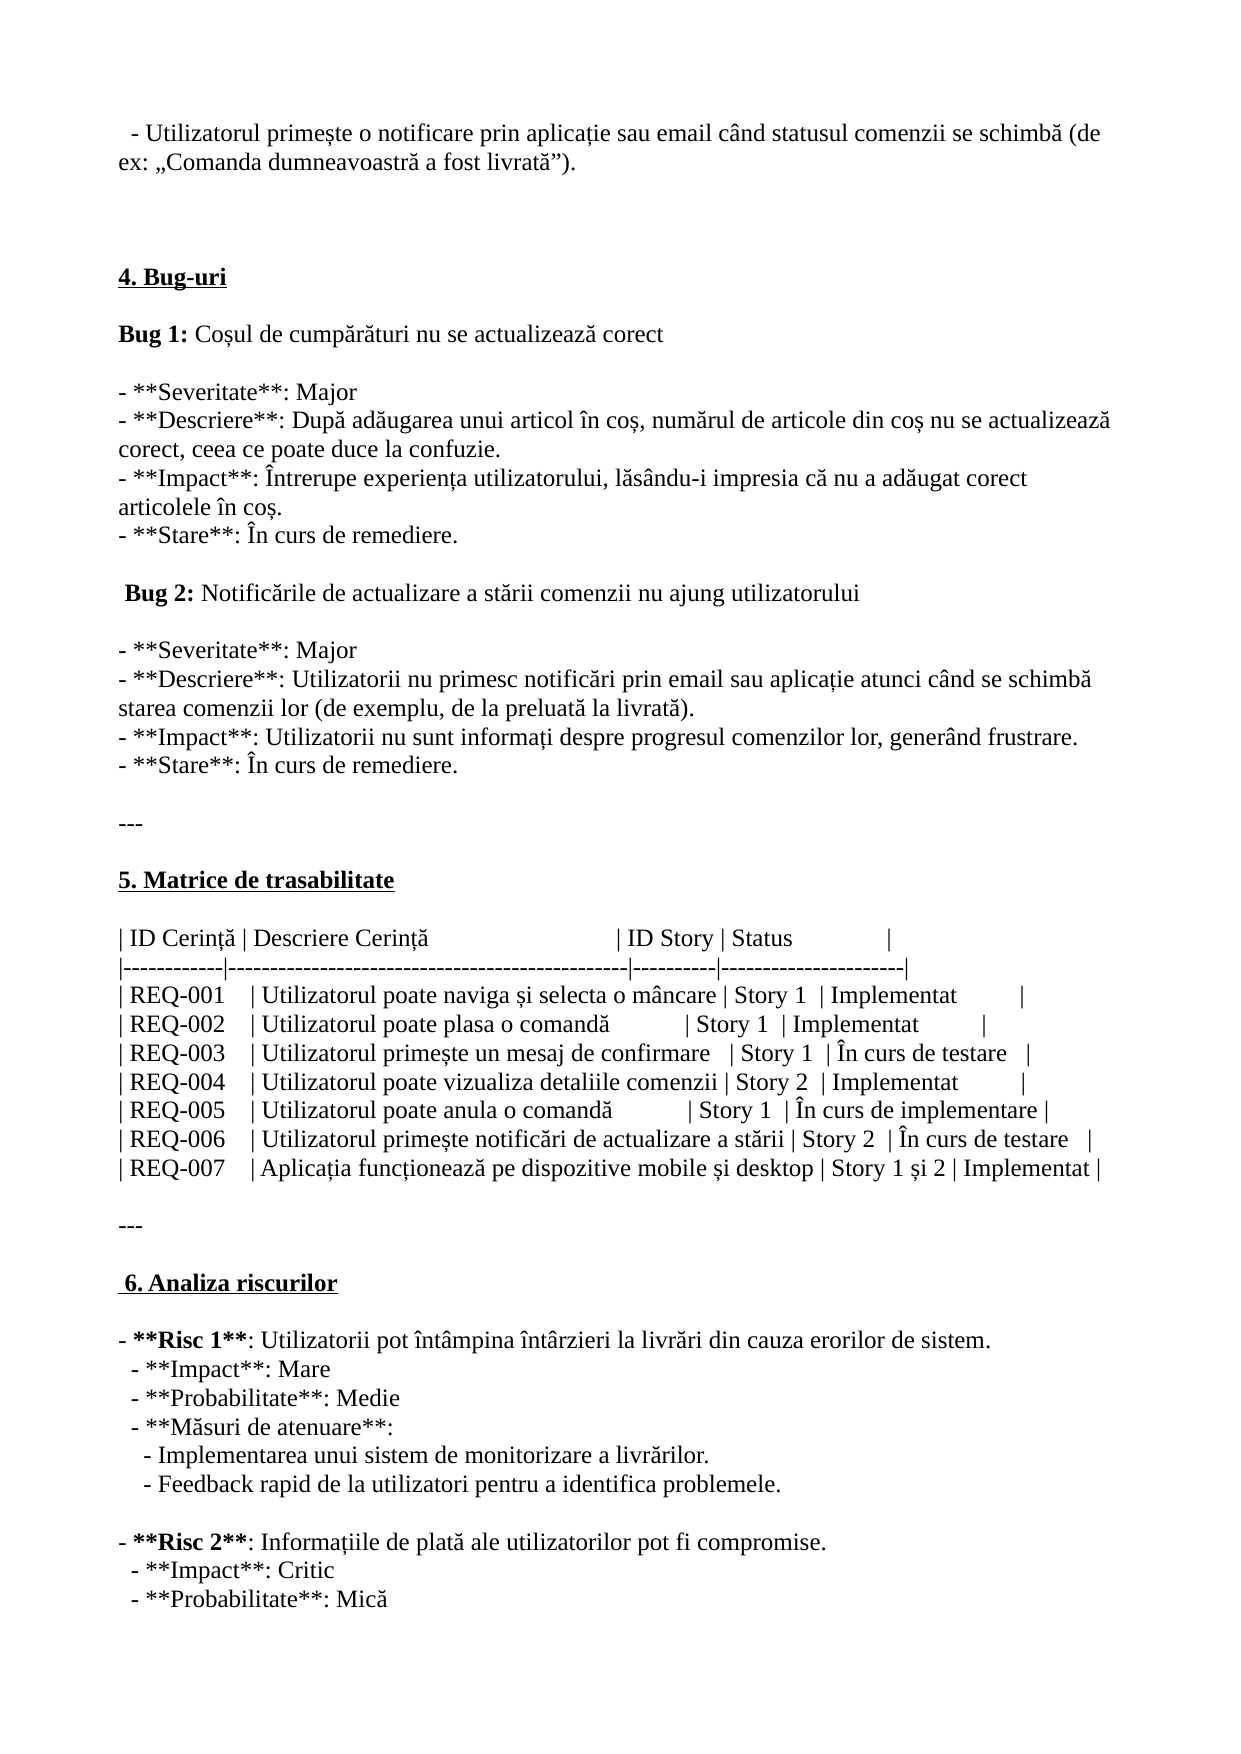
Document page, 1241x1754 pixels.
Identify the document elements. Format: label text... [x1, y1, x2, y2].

text - **Stare**: În curs de remediere. [118, 521, 1122, 549]
text - **Impact**: Utilizatorii nu sunt informați despre progresul comenzilor lor, generând frustrare. [118, 722, 1122, 751]
text - **Descriere**: Utilizatorii nu primesc notificări prin email sau aplicație atunci când se schimbă starea comenzii lor (de exemplu, de la preluată la livrată). [118, 664, 1122, 722]
text - Utilizatorul primește o notificare prin aplicație sau email când statusul comenzii se schimbă (de ex: „Comanda dumneavoastră a fost livrată”). [118, 118, 1122, 176]
text Bug 2: Notificările de actualizare a stării comenzii nu ajung utilizatorului [118, 578, 1122, 607]
text - Implementarea unui sistem de monitorizare a livrărilor. [118, 1441, 1122, 1469]
text - **Severitate**: Major [118, 377, 1122, 406]
text | REQ-001 | Utilizatorul poate naviga și selecta o mâncare | Story 1 | Implementat | [118, 981, 1122, 1009]
text - **Impact**: Mare [118, 1354, 1122, 1383]
text | REQ-003 | Utilizatorul primește un mesaj de confirmare | Story 1 | În curs de testare | [118, 1038, 1122, 1067]
text | REQ-007 | Aplicația funcționează pe dispozitive mobile și desktop | Story 1 și 2 | Implementat | [118, 1153, 1122, 1182]
text - **Măsuri de atenuare**: [118, 1412, 1122, 1441]
text Bug 1: Coșul de cumpărături nu se actualizează corect [118, 319, 1122, 348]
text 4. Bug-uri [118, 262, 1122, 291]
text | REQ-002 | Utilizatorul poate plasa o comandă | Story 1 | Implementat | [118, 1009, 1122, 1038]
text - **Impact**: Critic [118, 1556, 1122, 1584]
text - **Probabilitate**: Medie [118, 1383, 1122, 1412]
text | REQ-005 | Utilizatorul poate anula o comandă | Story 1 | În curs de implementare | [118, 1096, 1122, 1124]
text - **Risc 2**: Informațiile de plată ale utilizatorilor pot fi compromise. [118, 1527, 1122, 1556]
text | ID Cerință | Descriere Cerință | ID Story | Status | [118, 923, 1122, 952]
text - **Probabilitate**: Mică [118, 1584, 1122, 1613]
text - Feedback rapid de la utilizatori pentru a identifica problemele. [118, 1469, 1122, 1498]
text 6. Analiza riscurilor [118, 1268, 1122, 1297]
text - **Descriere**: După adăugarea unui articol în coș, numărul de articole din coș nu se actualizează corect, ceea ce poate duce la confuzie. [118, 406, 1122, 463]
text - **Severitate**: Major [118, 636, 1122, 664]
text --- [118, 1211, 1122, 1239]
text | REQ-006 | Utilizatorul primește notificări de actualizare a stării | Story 2 | În curs de testare | [118, 1124, 1122, 1153]
text - **Impact**: Întrerupe experiența utilizatorului, lăsându-i impresia că nu a adăugat corect articolele în coș. [118, 463, 1122, 521]
text - **Stare**: În curs de remediere. [118, 751, 1122, 779]
text 5. Matrice de trasabilitate [118, 866, 1122, 894]
text --- [118, 808, 1122, 837]
text - **Risc 1**: Utilizatorii pot întâmpina întârzieri la livrări din cauza erorilor de sistem. [118, 1326, 1122, 1354]
text | REQ-004 | Utilizatorul poate vizualiza detaliile comenzii | Story 2 | Implementat | [118, 1067, 1122, 1096]
text |------------|------------------------------------------------|----------|----------------------| [118, 952, 1122, 981]
